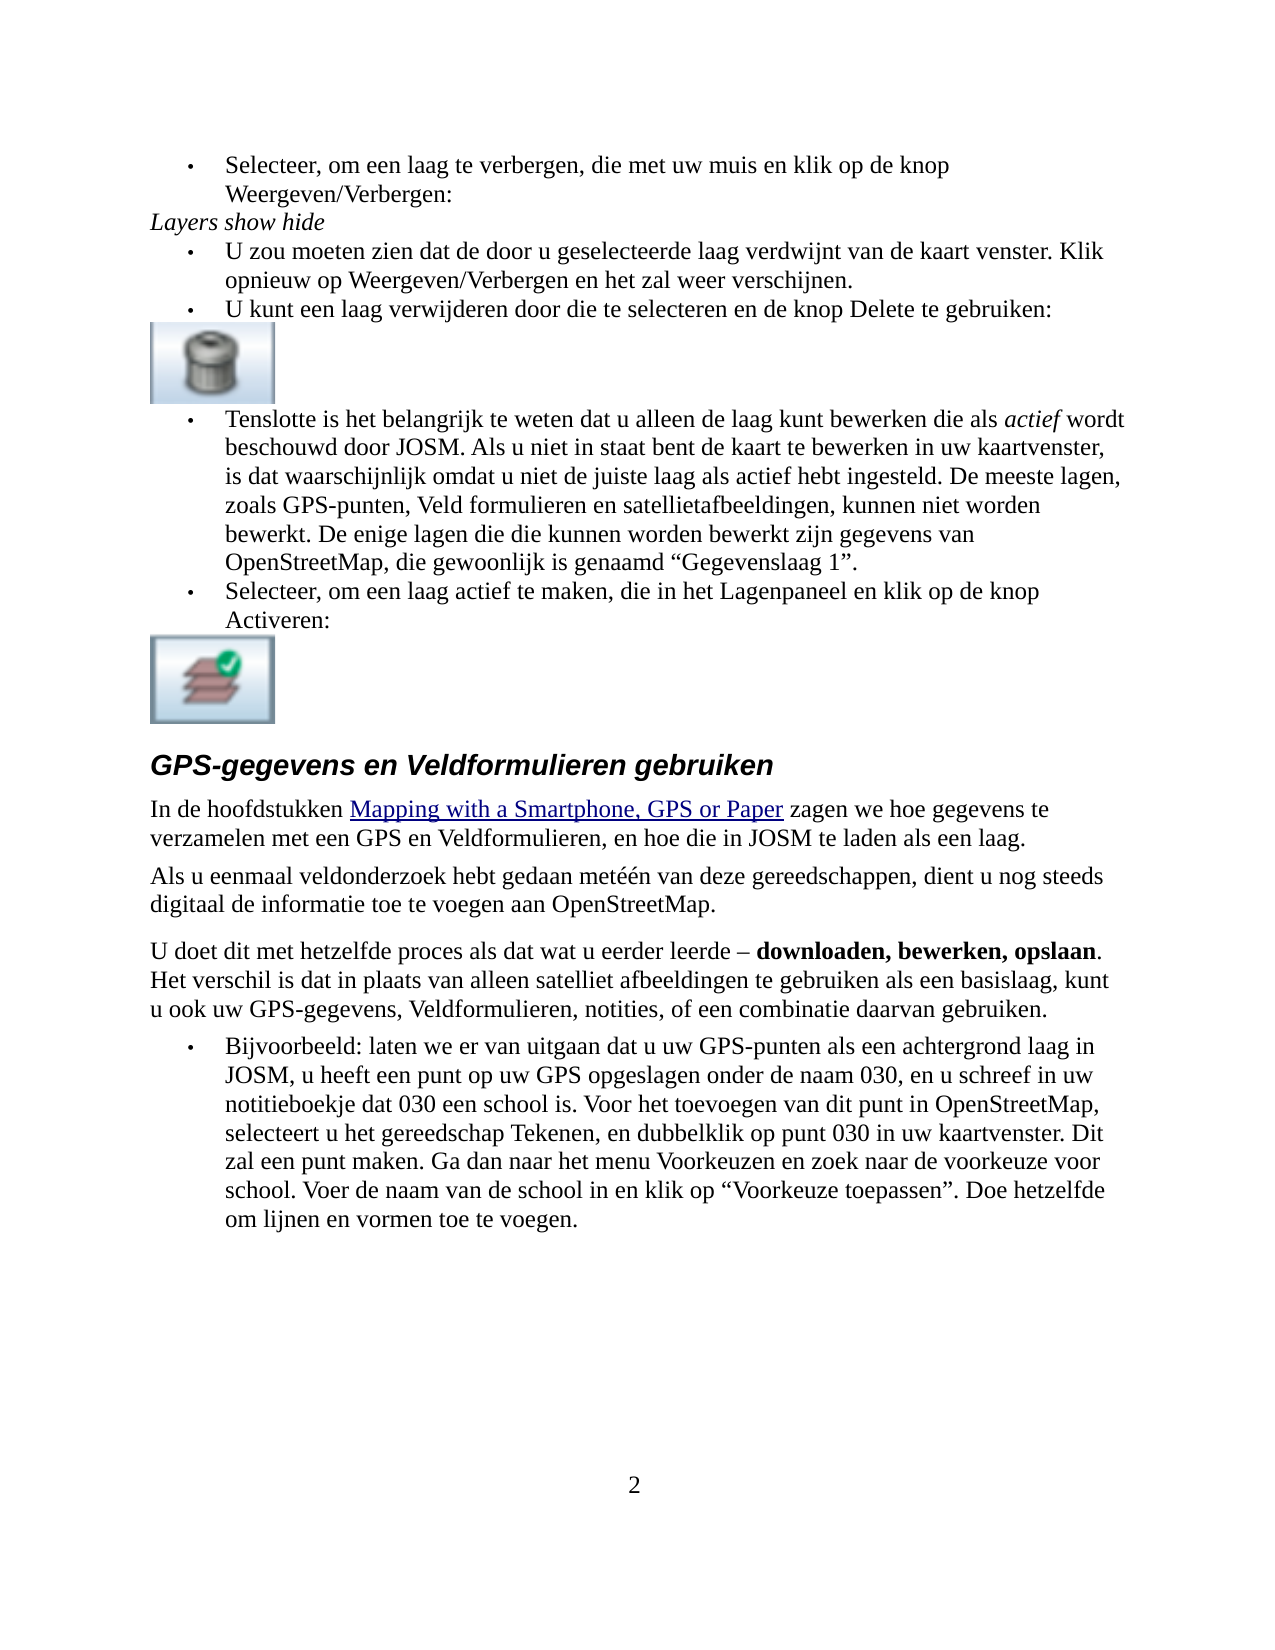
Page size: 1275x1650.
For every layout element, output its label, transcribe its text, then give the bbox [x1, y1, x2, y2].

list U zou moeten zien dat de door u geselecteerde laag verdwijnt van de kaart venster. Klik opnieuw op Weergeven/Verbergen en het zal weer verschijnen. [187, 236, 1125, 294]
list U kunt een laag verwijderen door die te selecteren en de knop Delete te gebruiken: [187, 294, 1125, 322]
list Selecteer, om een laag actief te maken, die in het Lagenpaneel en klik op de knop Activeren: [187, 576, 1125, 634]
text In de hoofdstukken Mapping with a Smartphone, GPS or Paper zagen we hoe gegevens te verzamelen met een GPS en Veldformulieren, en hoe die in JOSM te laden als een laag. [150, 794, 1125, 852]
picture [150, 633, 275, 724]
list Tenslotte is het belangrijk te weten dat u alleen de laag kunt bewerken die als actief wordt beschouwd door JOSM. Als u niet in staat bent de kaart te bewerken in uw kaartvenster, is dat waarschijnlijk omdat u niet de juiste laag als actief hebt ingesteld. De meeste lagen, zoals GPS-punten, Veld formulieren en satellietafbeeldingen, kunnen niet worden bewerkt. De enige lagen die die kunnen worden bewerkt zijn gegevens van OpenStreetMap, die gewoonlijk is genaamd “Gegevenslaag 1”. [187, 404, 1125, 576]
text Layers show hide [150, 207, 1125, 236]
text U doet dit met hetzelfde proces als dat wat u eerder leerde – downloaden, bewerken, opslaan. Het verschil is dat in plaats van alleen satelliet afbeeldingen te gebruiken als een basislaag, kunt u ook uw GPS-gegevens, Veldformulieren, notities, of een combinatie daarvan gebruiken. [150, 936, 1125, 1022]
subtitle GPS-gegevens en Veldformulieren gebruiken [150, 748, 1125, 782]
text Als u eenmaal veldonderzoek hebt gedaan metéén van deze gereedschappen, dient u nog steeds digitaal de informatie toe te voegen aan OpenStreetMap. [150, 861, 1125, 918]
list Selecteer, om een laag te verbergen, die met uw muis en klik op de knop Weergeven/Verbergen: [187, 150, 1125, 207]
list Bijvoorbeeld: laten we er van uitgaan dat u uw GPS-punten als een achtergrond laag in JOSM, u heeft een punt op uw GPS opgeslagen onder de naam 030, en u schreef in uw notitieboekje dat 030 een school is. Voor het toevoegen van dit punt in OpenStreetMap, selecteert u het gereedschap Tekenen, en dubbelklik op punt 030 in uw kaartvenster. Dit zal een punt maken. Ga dan naar het menu Voorkeuzen en zoek naar de voorkeuze voor school. Voer de naam van de school in en klik op “Voorkeuze toepassen”. Doe hetzelfde om lijnen en vormen toe te voegen. [187, 1031, 1125, 1233]
picture [150, 322, 275, 404]
